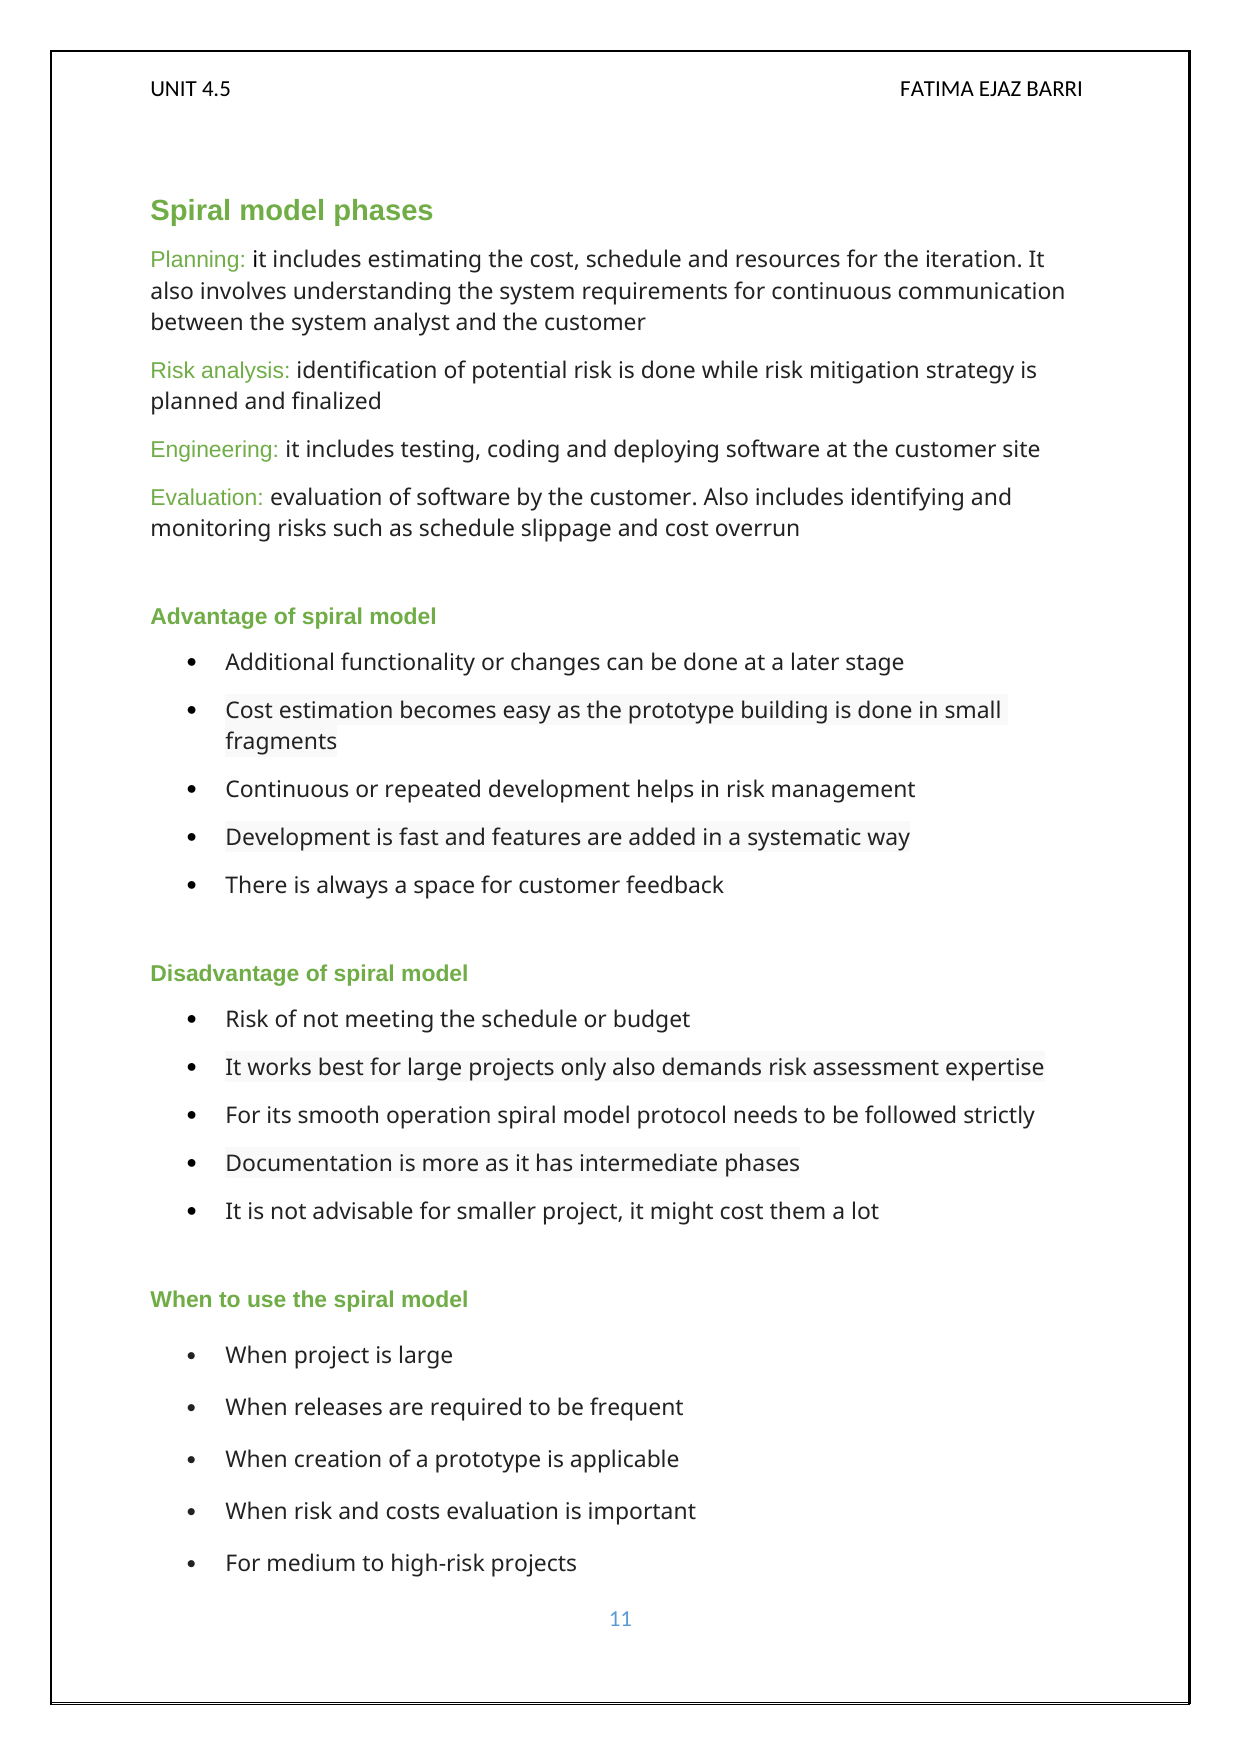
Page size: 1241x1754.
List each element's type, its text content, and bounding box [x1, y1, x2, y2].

list Documentation is more as it has intermediate phases [188, 1147, 1090, 1178]
list Additional functionality or changes can be done at a later stage [188, 646, 1090, 677]
text Spiral model phases [150, 193, 1090, 227]
list Cost estimation becomes easy as the prototype building is done in small fragments [188, 694, 1090, 757]
list For its smooth operation spiral model protocol needs to be followed strictly [188, 1099, 1090, 1130]
text Risk analysis: identification of potential risk is done while risk mitigation strategy is planned and finalized [150, 354, 1090, 416]
text Advantage of spiral model [150, 603, 1090, 629]
list When risk and costs evaluation is important [188, 1495, 1090, 1527]
list Continuous or repeated development helps in risk management [188, 773, 1090, 804]
list There is always a space for customer feedback [188, 869, 1090, 900]
list When releases are required to be frequent [188, 1391, 1090, 1422]
text When to use the spiral model [150, 1286, 1090, 1312]
list It works best for large projects only also demands risk assessment expertise [188, 1051, 1090, 1082]
list Risk of not meeting the schedule or budget [188, 1003, 1090, 1034]
text Engineering: it includes testing, coding and deploying software at the customer site [150, 433, 1090, 464]
list It is not advisable for smaller project, it might cost them a lot [188, 1195, 1090, 1226]
list When project is large [188, 1339, 1090, 1370]
text Evaluation: evaluation of software by the customer. Also includes identifying and monitoring risks such as schedule slippage and cost overrun [150, 481, 1090, 543]
list Development is fast and features are added in a systematic way [188, 821, 1090, 852]
text Planning: it includes estimating the cost, schedule and resources for the iteration. It also involves understanding the system requirements for continuous communication between the system analyst and the customer [150, 243, 1090, 337]
text Disadvantage of spiral model [150, 960, 1090, 986]
list For medium to high-risk projects [188, 1547, 1090, 1579]
list When creation of a prototype is applicable [188, 1443, 1090, 1474]
